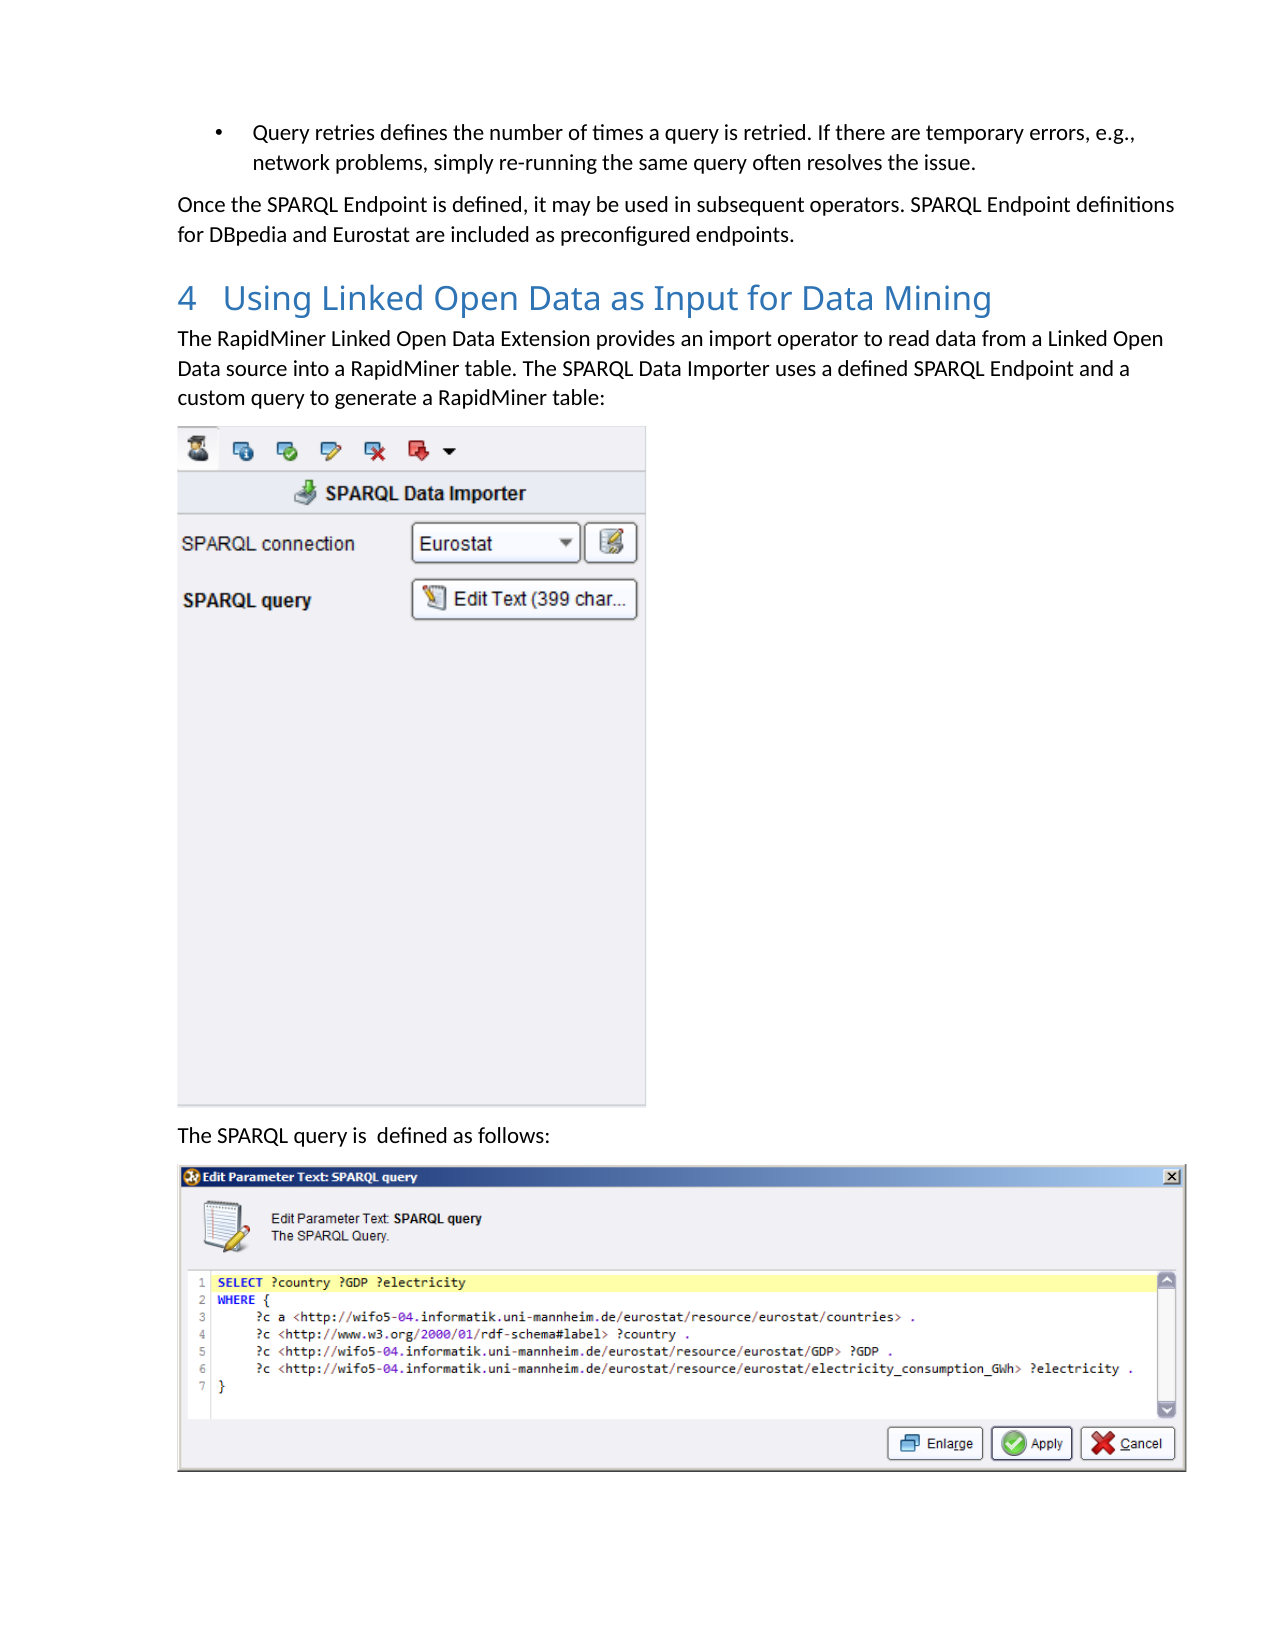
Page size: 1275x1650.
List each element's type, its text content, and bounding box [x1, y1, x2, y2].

subtitle Using Linked Open Data as Input for Data Mining [177, 275, 1186, 321]
picture [177, 1164, 1187, 1472]
text Once the SPARQL Endpoint is defined, it may be used in subsequent operators. SPARQL Endpoint definitions for DBpedia and Eurostat are included as preconfigured endpoints. [177, 190, 1186, 248]
text The SPARQL query is defined as follows: [177, 1122, 1186, 1150]
text The RapidMiner Linked Open Data Extension provides an import operator to read data from a Linked Open Data source into a RapidMiner table. The SPARQL Data Importer uses a defined SPARQL Endpoint and a custom query to generate a RapidMiner table: [177, 324, 1186, 412]
list Query retries defines the number of times a query is retried. If there are temporary errors, e.g., network problems, simply re-running the same query often resolves the issue. [215, 118, 1186, 176]
